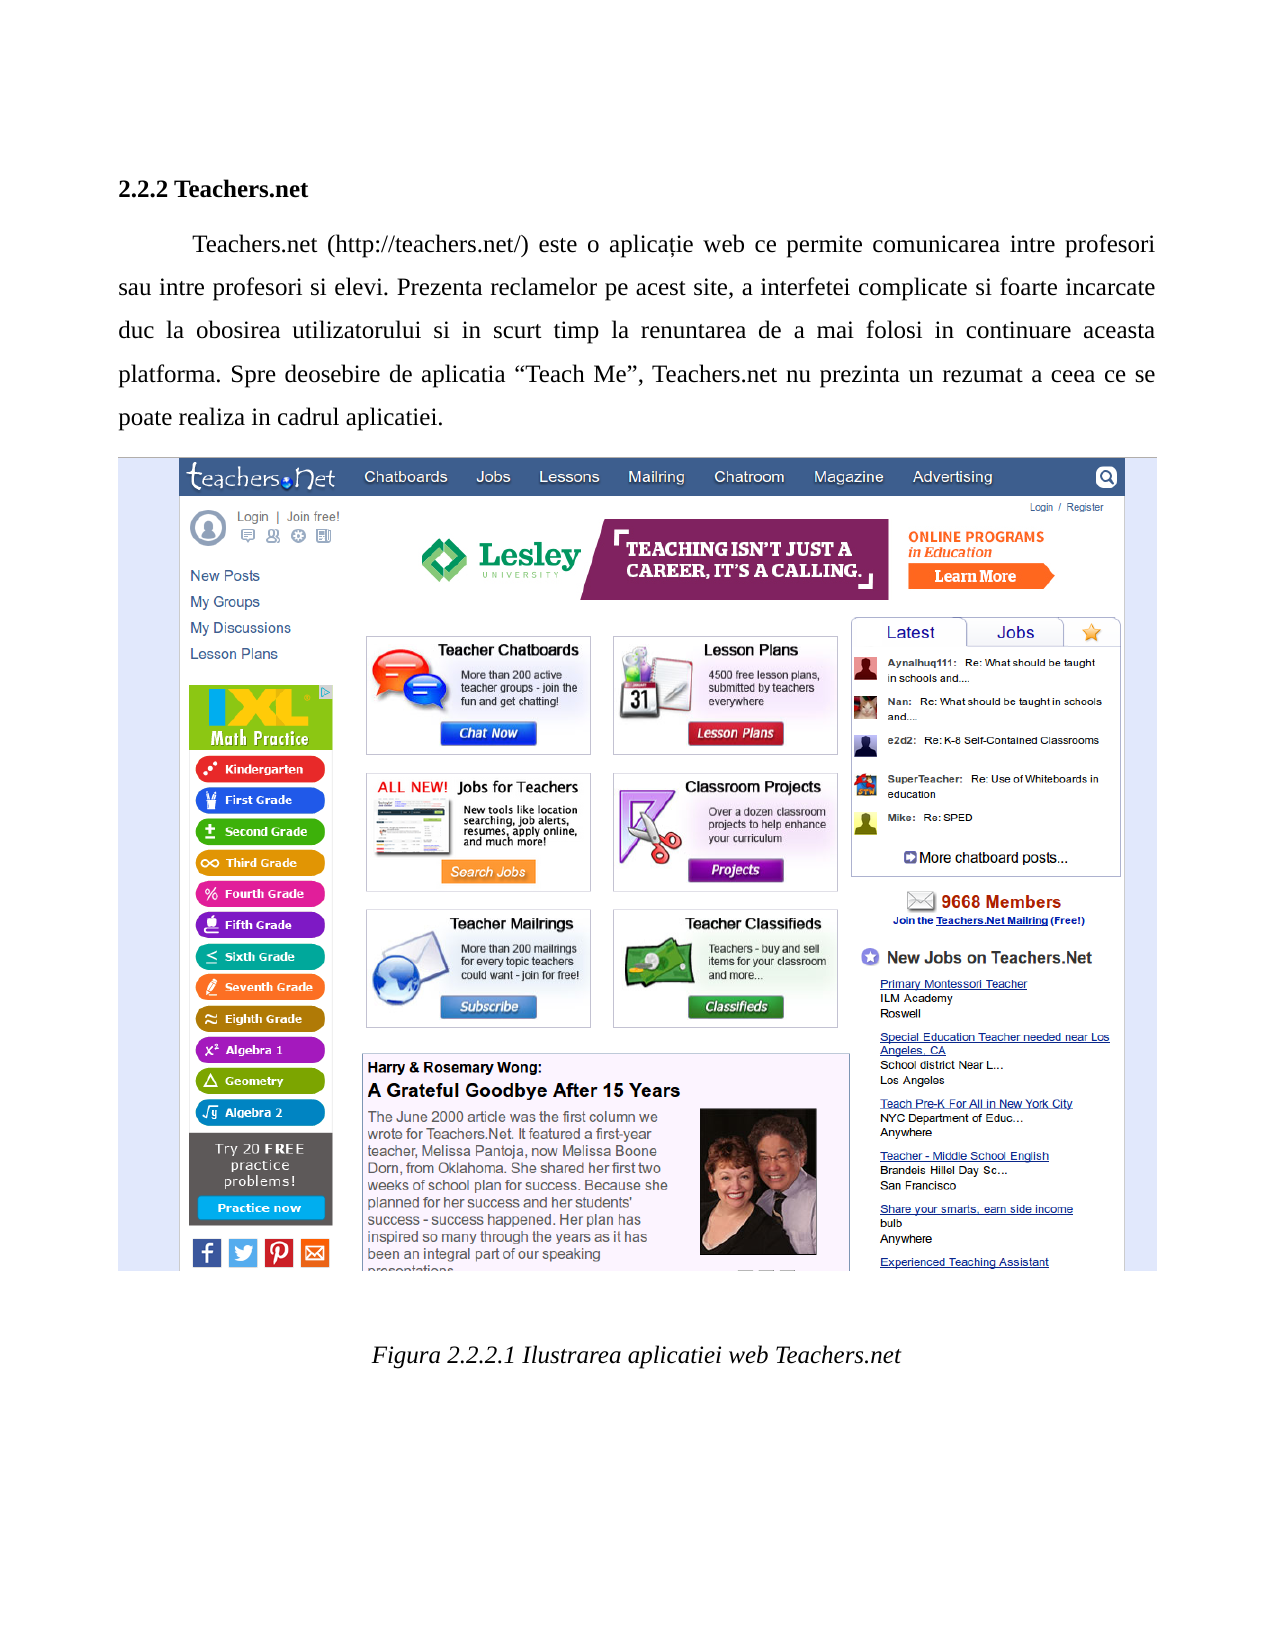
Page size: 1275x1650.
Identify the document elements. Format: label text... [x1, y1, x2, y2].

text Teachers.net (http://teachers.net/) este o aplicație web ce permite comunicarea intre profesori sau intre profesori si elevi. Prezenta reclamelor pe acest site, a interfetei complicate si foarte incarcate duc la obosirea utilizatorului si in scurt timp la renuntarea de a mai folosi in continuare aceasta platforma. Spre deosebire de aplicatia “Teach Me”, Teachers.net nu prezinta un rezumat a ceea ce se poate realiza in cadrul aplicatiei. [118, 229, 1157, 431]
picture [118, 457, 1157, 1271]
text Figura 2.2.2.1 Ilustrarea aplicatiei web Teachers.net [118, 1340, 1157, 1369]
text 2.2.2 Teachers.net [118, 174, 1157, 202]
